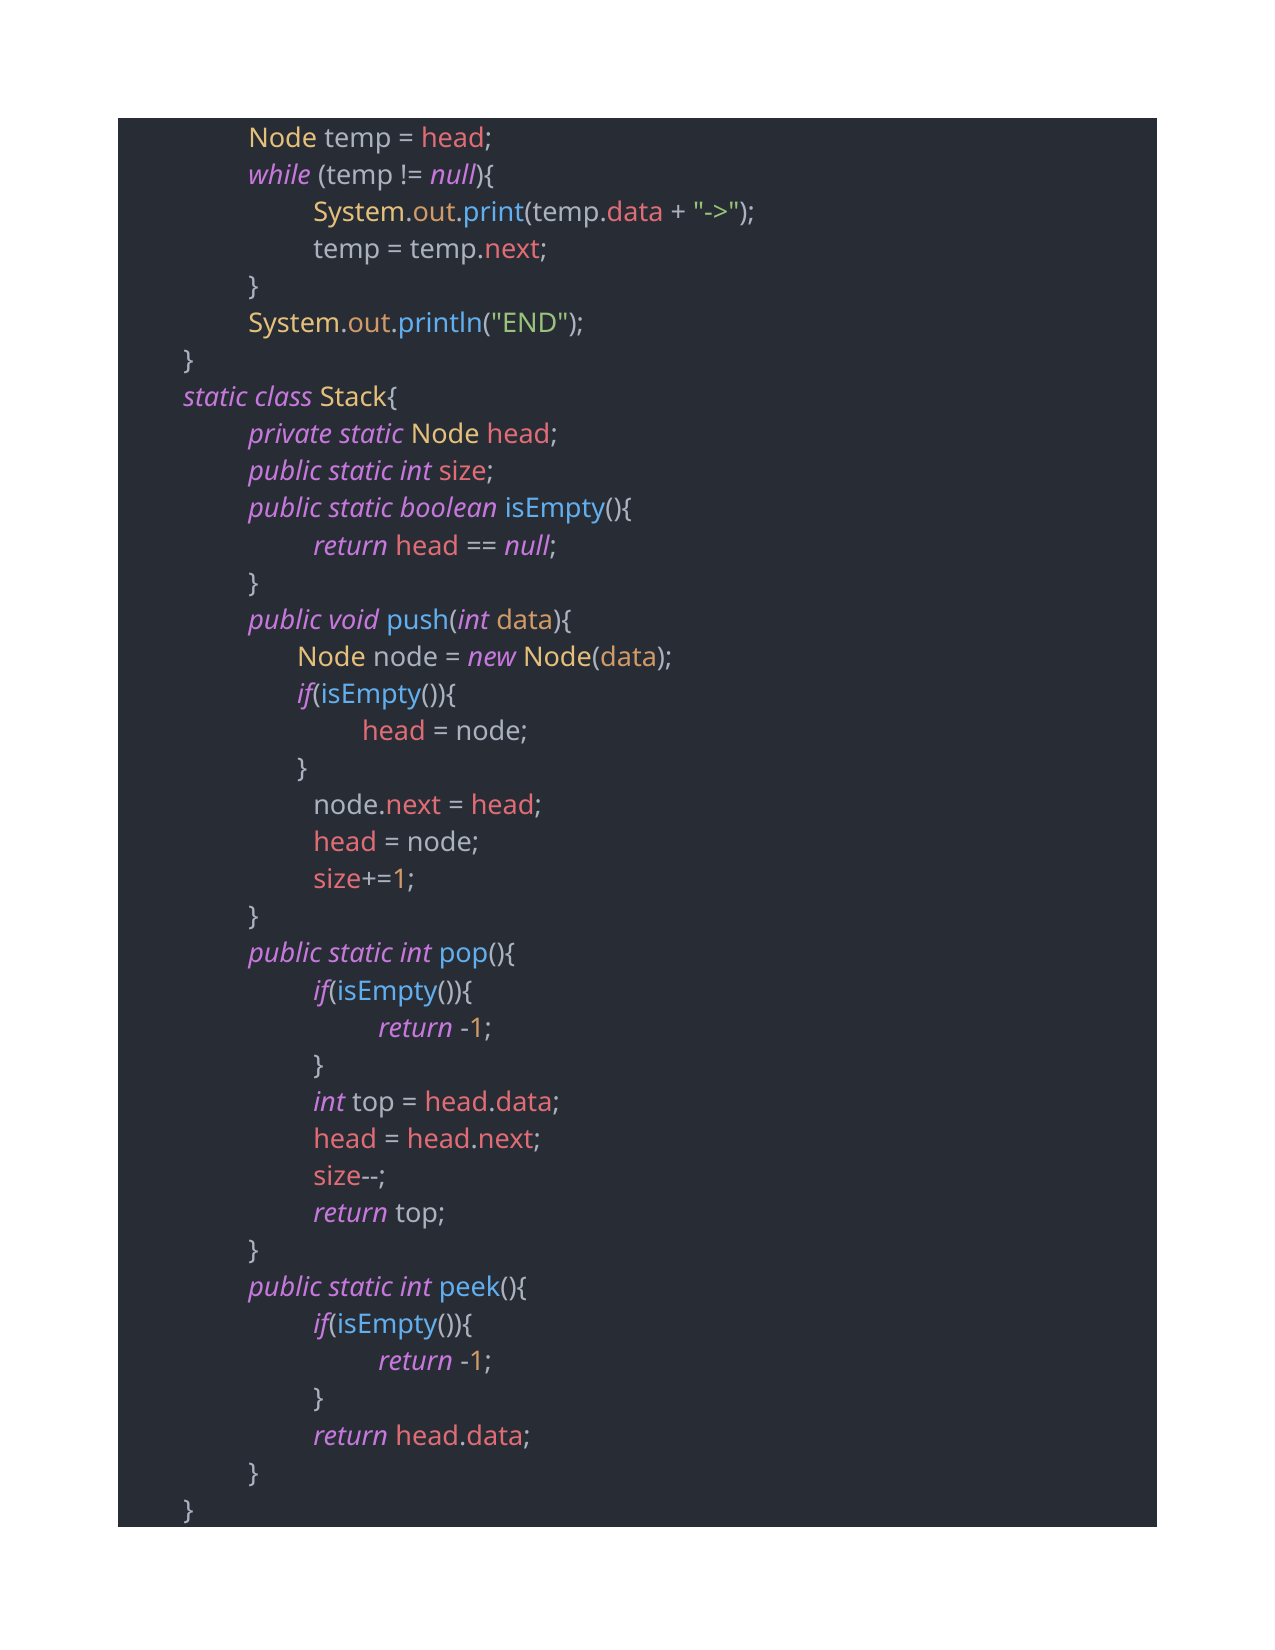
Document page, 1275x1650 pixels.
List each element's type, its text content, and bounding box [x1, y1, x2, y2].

text head = head.next; [118, 1119, 1157, 1156]
text public static int pop(){ [118, 934, 1157, 971]
text public static int peek(){ [118, 1268, 1157, 1305]
text head = node; [118, 823, 1157, 860]
text System.out.print(temp.data + "->"); [118, 192, 1157, 229]
text temp = temp.next; [118, 229, 1157, 266]
text size--; [118, 1156, 1157, 1193]
text return top; [118, 1193, 1157, 1231]
text if(isEmpty()){ [118, 674, 1157, 711]
text int top = head.data; [118, 1082, 1157, 1119]
text } [118, 563, 1157, 600]
text while (temp != null){ [118, 155, 1157, 192]
text } [118, 1379, 1157, 1416]
text static class Stack{ [118, 378, 1157, 415]
text public static int size; [118, 452, 1157, 489]
text private static Node head; [118, 415, 1157, 452]
text public static boolean isEmpty(){ [118, 489, 1157, 526]
text } [118, 1453, 1157, 1490]
text Node temp = head; [118, 118, 1157, 155]
text return -1; [118, 1342, 1157, 1379]
text size+=1; [118, 860, 1157, 897]
text } [118, 748, 1157, 786]
text node.next = head; [118, 786, 1157, 823]
text System.out.println("END"); [118, 303, 1157, 341]
text return head.data; [118, 1416, 1157, 1453]
text } [118, 1045, 1157, 1082]
text return -1; [118, 1008, 1157, 1045]
text } [118, 897, 1157, 934]
text public void push(int data){ [118, 600, 1157, 637]
text if(isEmpty()){ [118, 971, 1157, 1008]
text return head == null; [118, 526, 1157, 563]
text } [118, 1231, 1157, 1268]
text Node node = new Node(data); [118, 637, 1157, 674]
text if(isEmpty()){ [118, 1305, 1157, 1342]
text } [118, 266, 1157, 303]
text head = node; [118, 711, 1157, 748]
text } [118, 341, 1157, 378]
text } [118, 1490, 1157, 1527]
